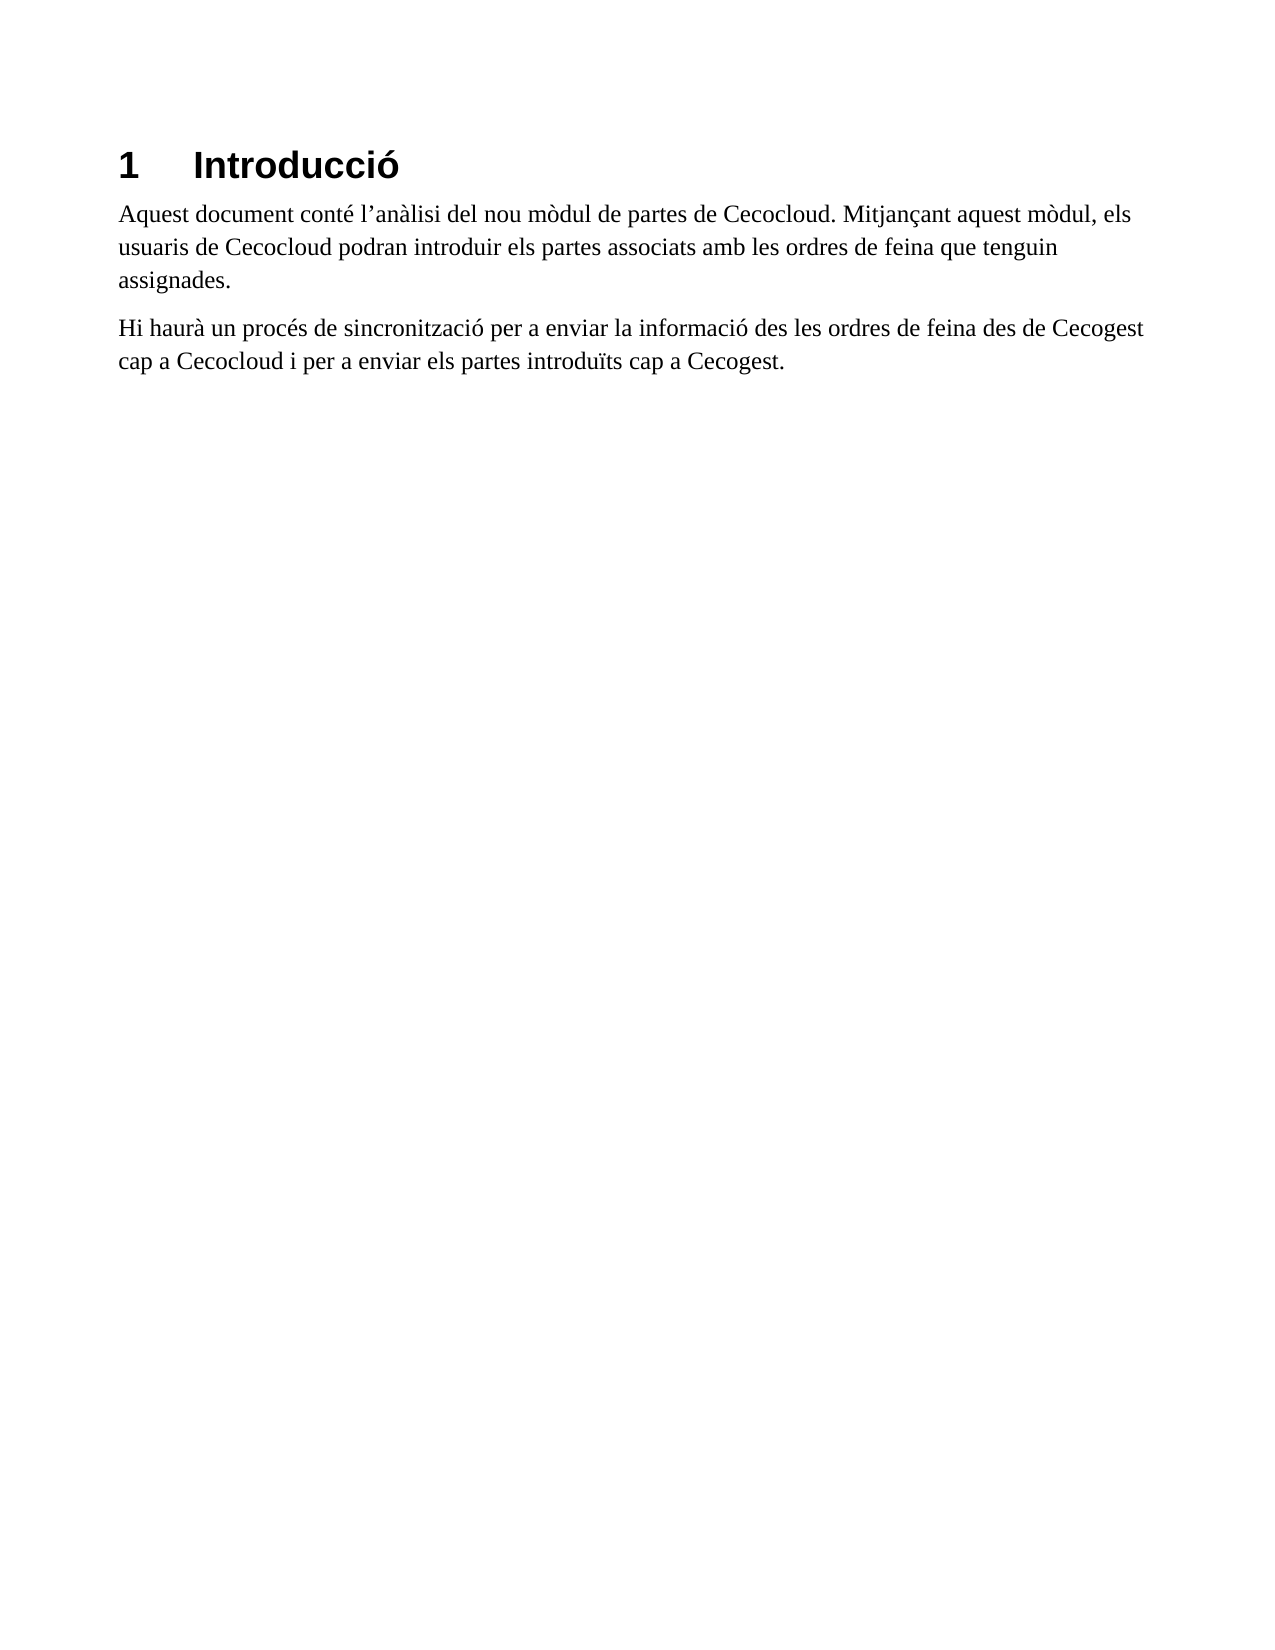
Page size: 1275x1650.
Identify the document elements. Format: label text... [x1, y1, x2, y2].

subtitle Introducció [118, 143, 1157, 187]
text Hi haurà un procés de sincronització per a enviar la informació des les ordres de feina des de Cecogest cap a Cecocloud i per a enviar els partes introduïts cap a Cecogest. [118, 313, 1157, 375]
text Aquest document conté l’anàlisi del nou mòdul de partes de Cecocloud. Mitjançant aquest mòdul, els usuaris de Cecocloud podran introduir els partes associats amb les ordres de feina que tenguin assignades. [118, 199, 1157, 294]
